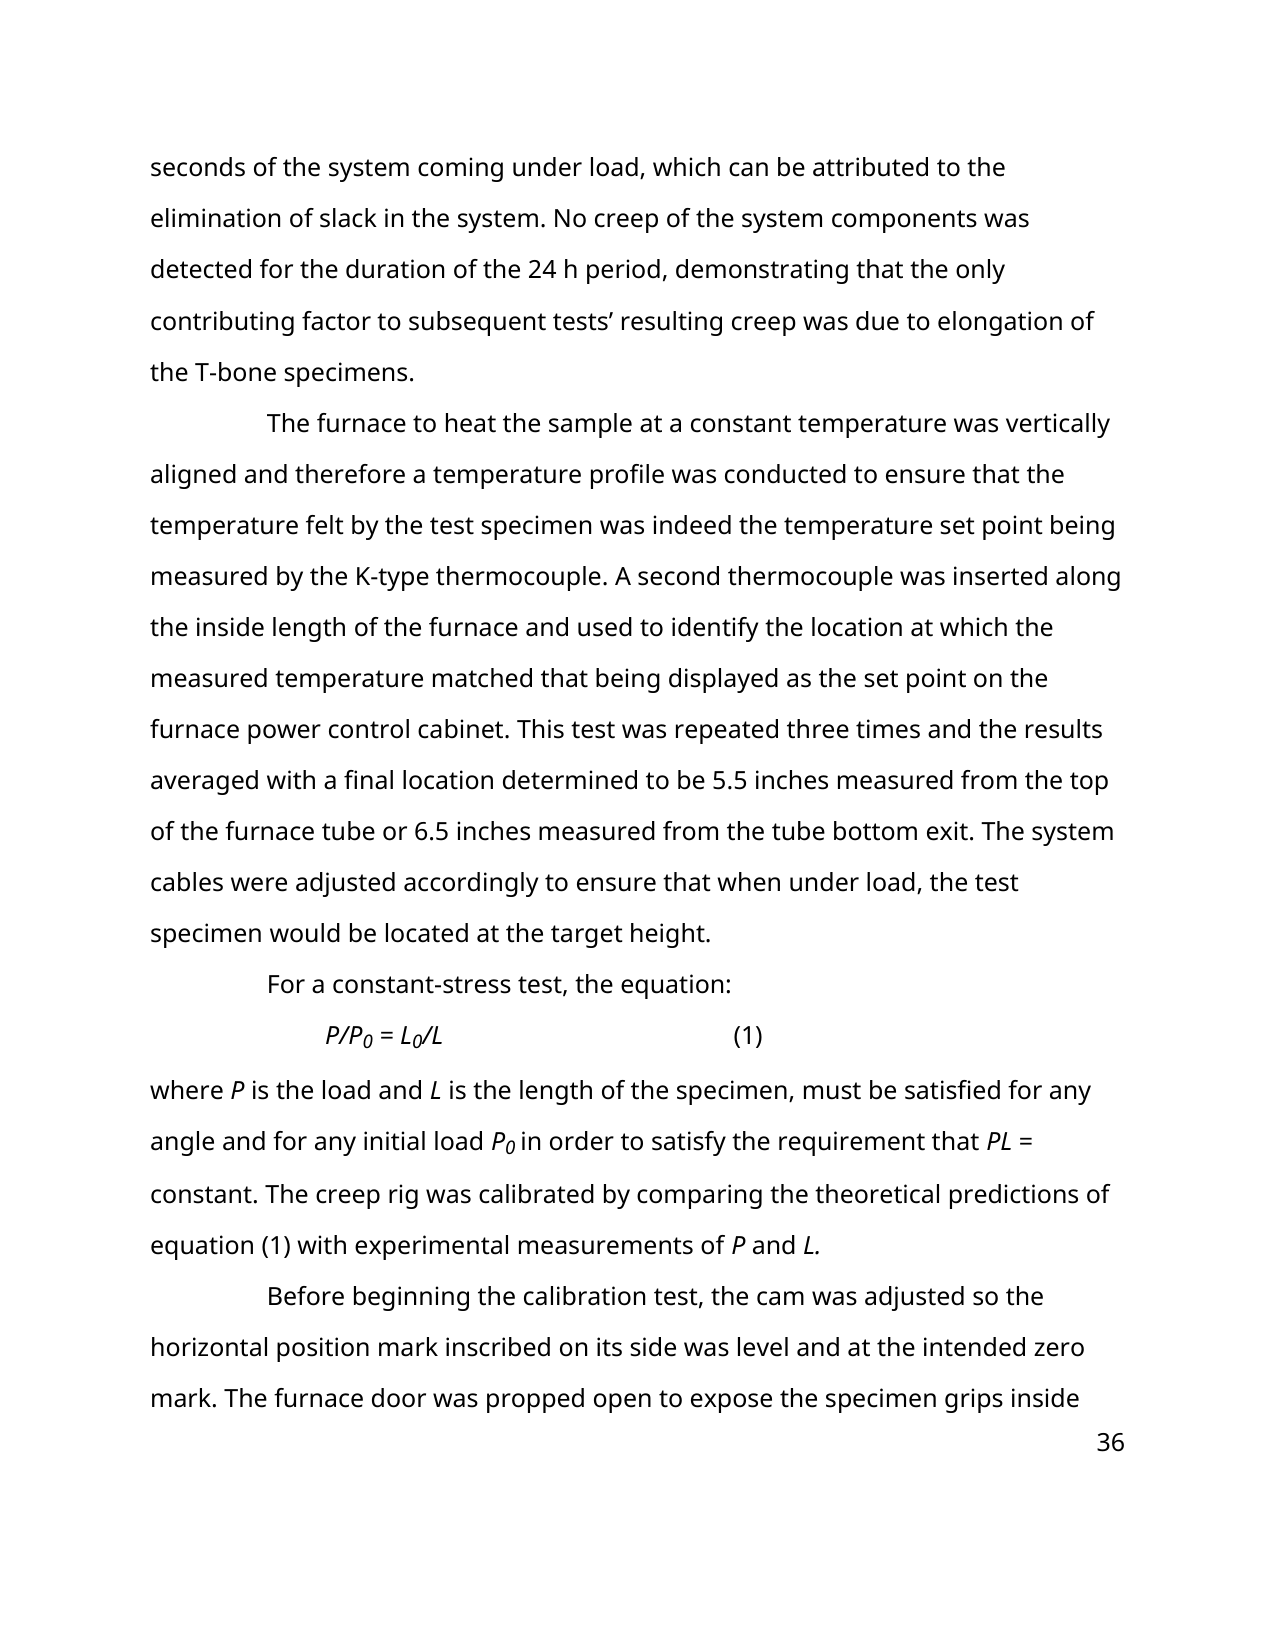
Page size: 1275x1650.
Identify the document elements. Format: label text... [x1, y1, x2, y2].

text The furnace to heat the sample at a constant temperature was vertically aligned and therefore a temperature profile was conducted to ensure that the temperature felt by the test specimen was indeed the temperature set point being measured by the K-type thermocouple. A second thermocouple was inserted along the inside length of the furnace and used to identify the location at which the measured temperature matched that being displayed as the set point on the furnace power control cabinet. This test was repeated three times and the results averaged with a final location determined to be 5.5 inches measured from the top of the furnace tube or 6.5 inches measured from the tube bottom exit. The system cables were adjusted accordingly to ensure that when under load, the test specimen would be located at the target height. [150, 405, 1125, 950]
text seconds of the system coming under load, which can be attributed to the elimination of slack in the system. No creep of the system components was detected for the duration of the 24 h period, demonstrating that the only contributing factor to subsequent tests’ resulting creep was due to elongation of the T-bone specimens. [150, 150, 1125, 388]
text Before beginning the calibration test, the cam was adjusted so the horizontal position mark inscribed on its side was level and at the intended zero mark. The furnace door was propped open to expose the specimen grips inside [150, 1279, 1125, 1415]
text where P is the load and L is the length of the specimen, must be satisfied for any angle and for any initial load P0 in order to satisfy the requirement that PL = constant. The creep rig was calibrated by comparing the theoretical predictions of equation (1) with experimental measurements of P and L. [150, 1072, 1125, 1262]
text For a constant-stress test, the equation: [150, 967, 1125, 1001]
text P/P0 = L0/L (1) [150, 1018, 1125, 1054]
